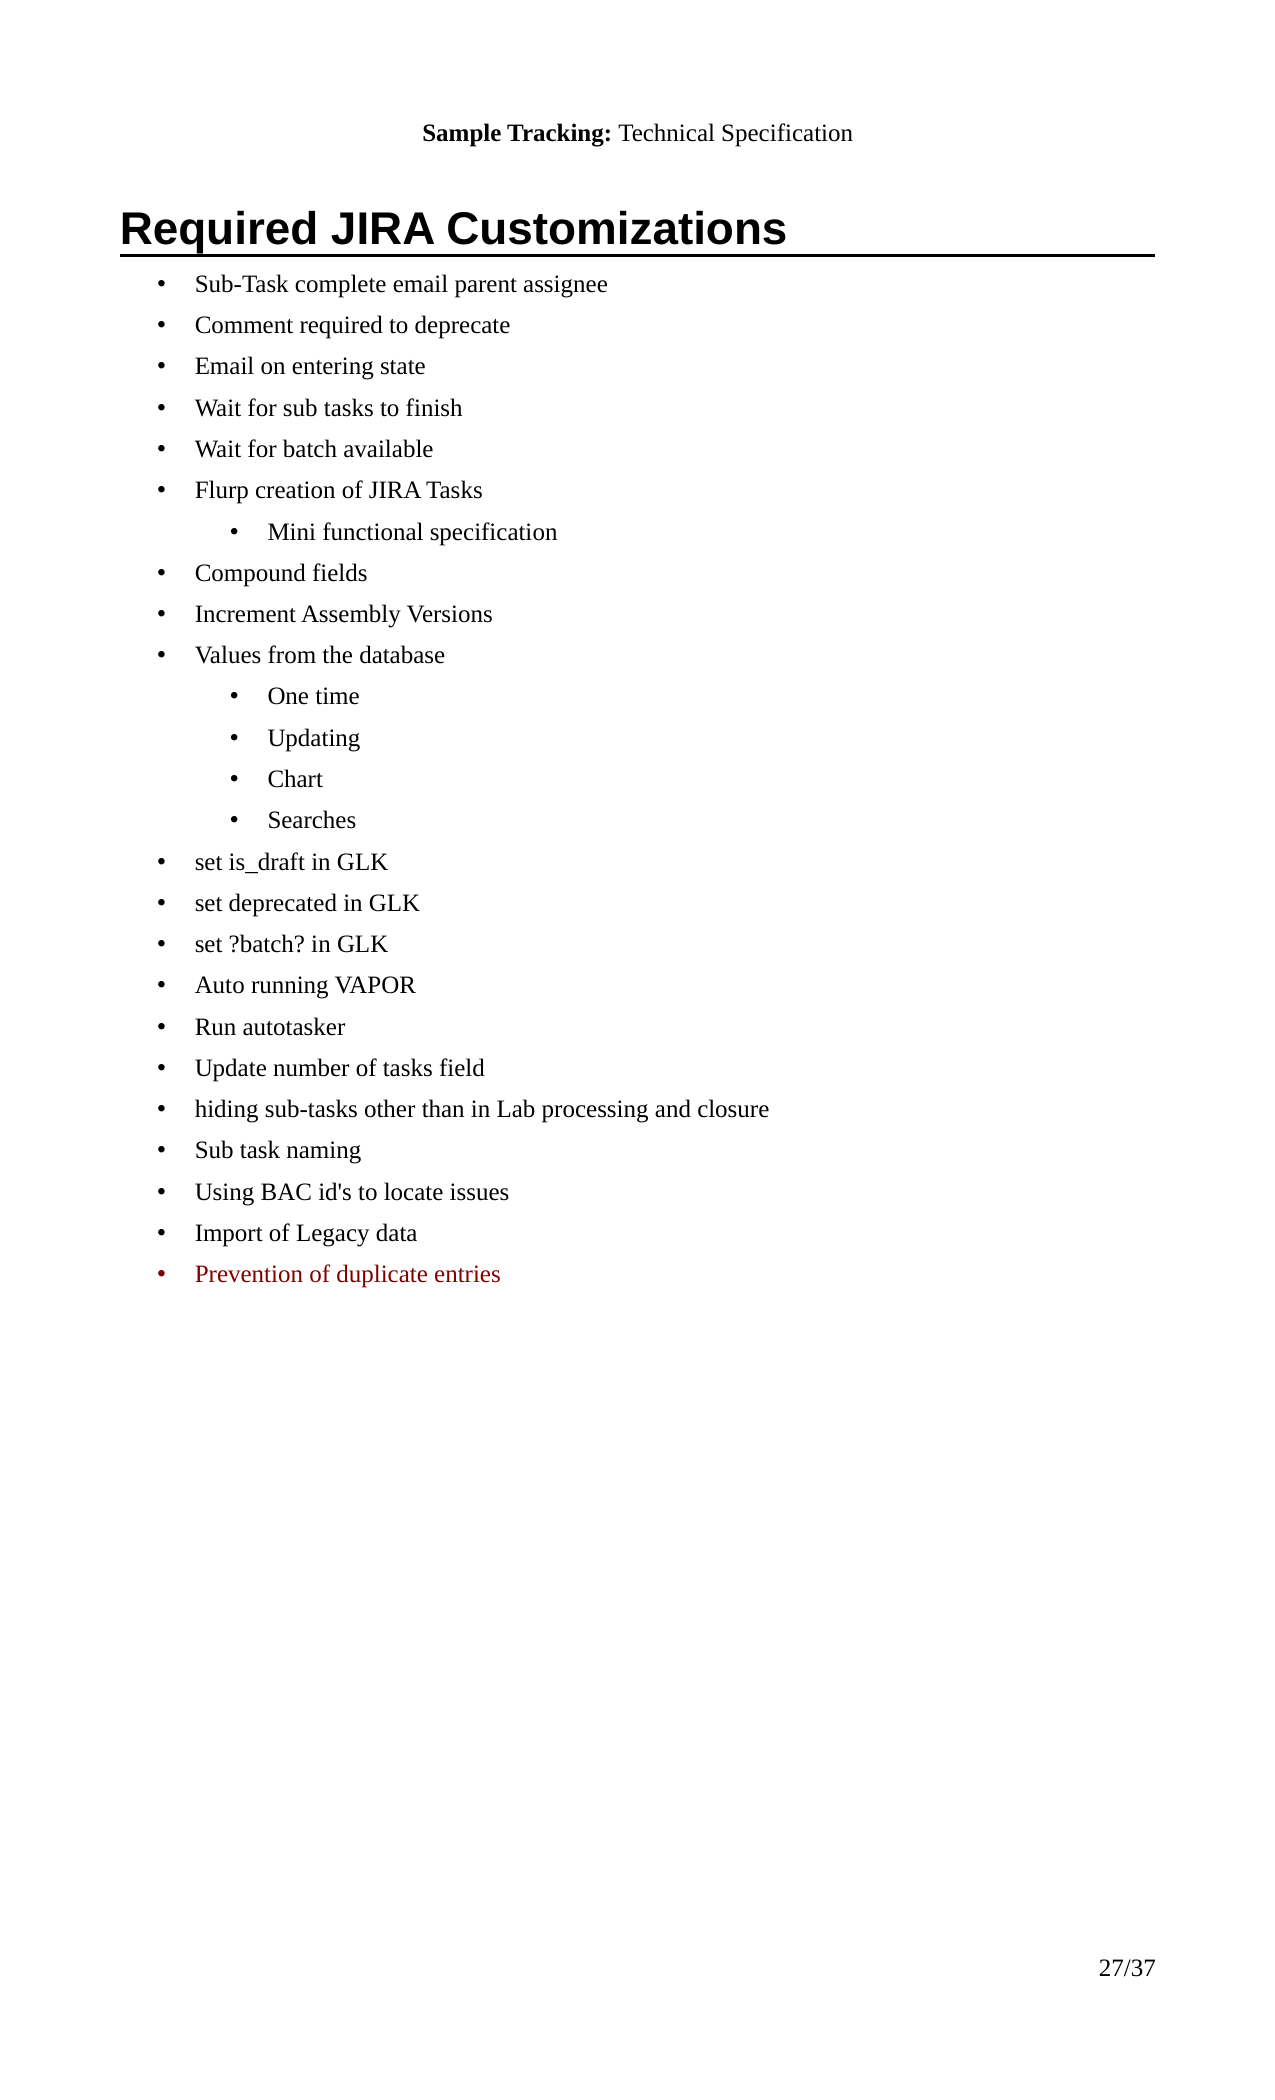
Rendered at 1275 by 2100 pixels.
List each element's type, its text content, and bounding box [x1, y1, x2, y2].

list hiding sub-tasks other than in Lab processing and closure [157, 1094, 1155, 1123]
list Sub-Task complete email parent assignee [157, 269, 1155, 298]
list set ?batch? in GLK [157, 929, 1155, 958]
list Wait for batch available [157, 434, 1155, 463]
list Import of Legacy data [157, 1218, 1155, 1247]
subtitle Required JIRA Customizations [119, 202, 1155, 257]
list Update number of tasks field [157, 1053, 1155, 1082]
list One time [230, 682, 1155, 710]
list Run autotasker [157, 1012, 1155, 1040]
list Sub task naming [157, 1135, 1155, 1164]
list Mini functional specification [230, 517, 1155, 545]
list Compound fields [157, 558, 1155, 587]
list Auto running VAPOR [157, 970, 1155, 999]
list Values from the database [157, 640, 1155, 669]
list Increment Assembly Versions [157, 599, 1155, 628]
list Wait for sub tasks to finish [157, 393, 1155, 422]
list Flurp creation of JIRA Tasks [157, 475, 1155, 504]
list Chart [230, 764, 1155, 793]
list set deprecated in GLK [157, 888, 1155, 917]
list Updating [230, 723, 1155, 752]
list Prevention of duplicate entries [157, 1259, 1155, 1288]
list Using BAC id's to locate issues [157, 1177, 1155, 1205]
list set is_draft in GLK [157, 847, 1155, 875]
list Searches [230, 805, 1155, 834]
list Email on entering state [157, 352, 1155, 380]
list Comment required to deprecate [157, 310, 1155, 339]
